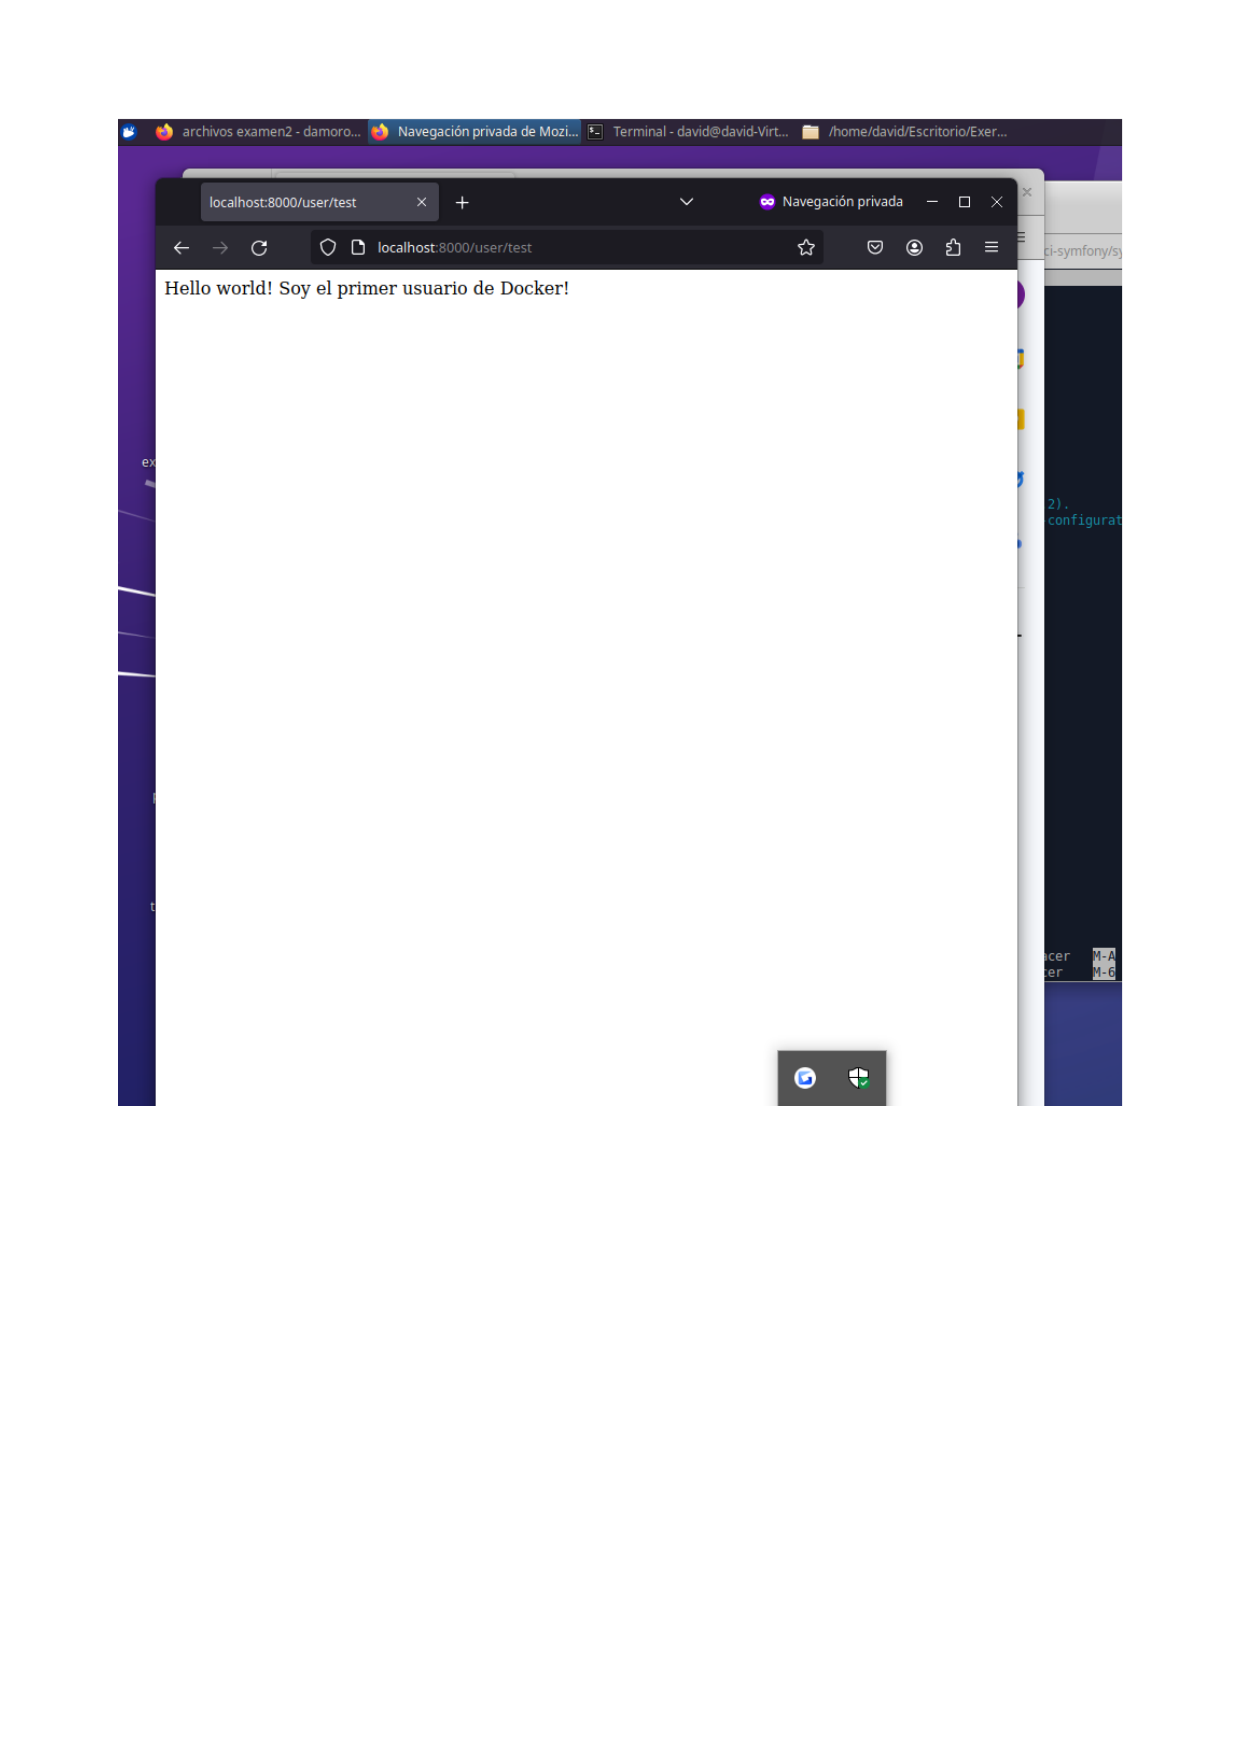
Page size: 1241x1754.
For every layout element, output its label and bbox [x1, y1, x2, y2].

picture [118, 118, 1123, 1106]
